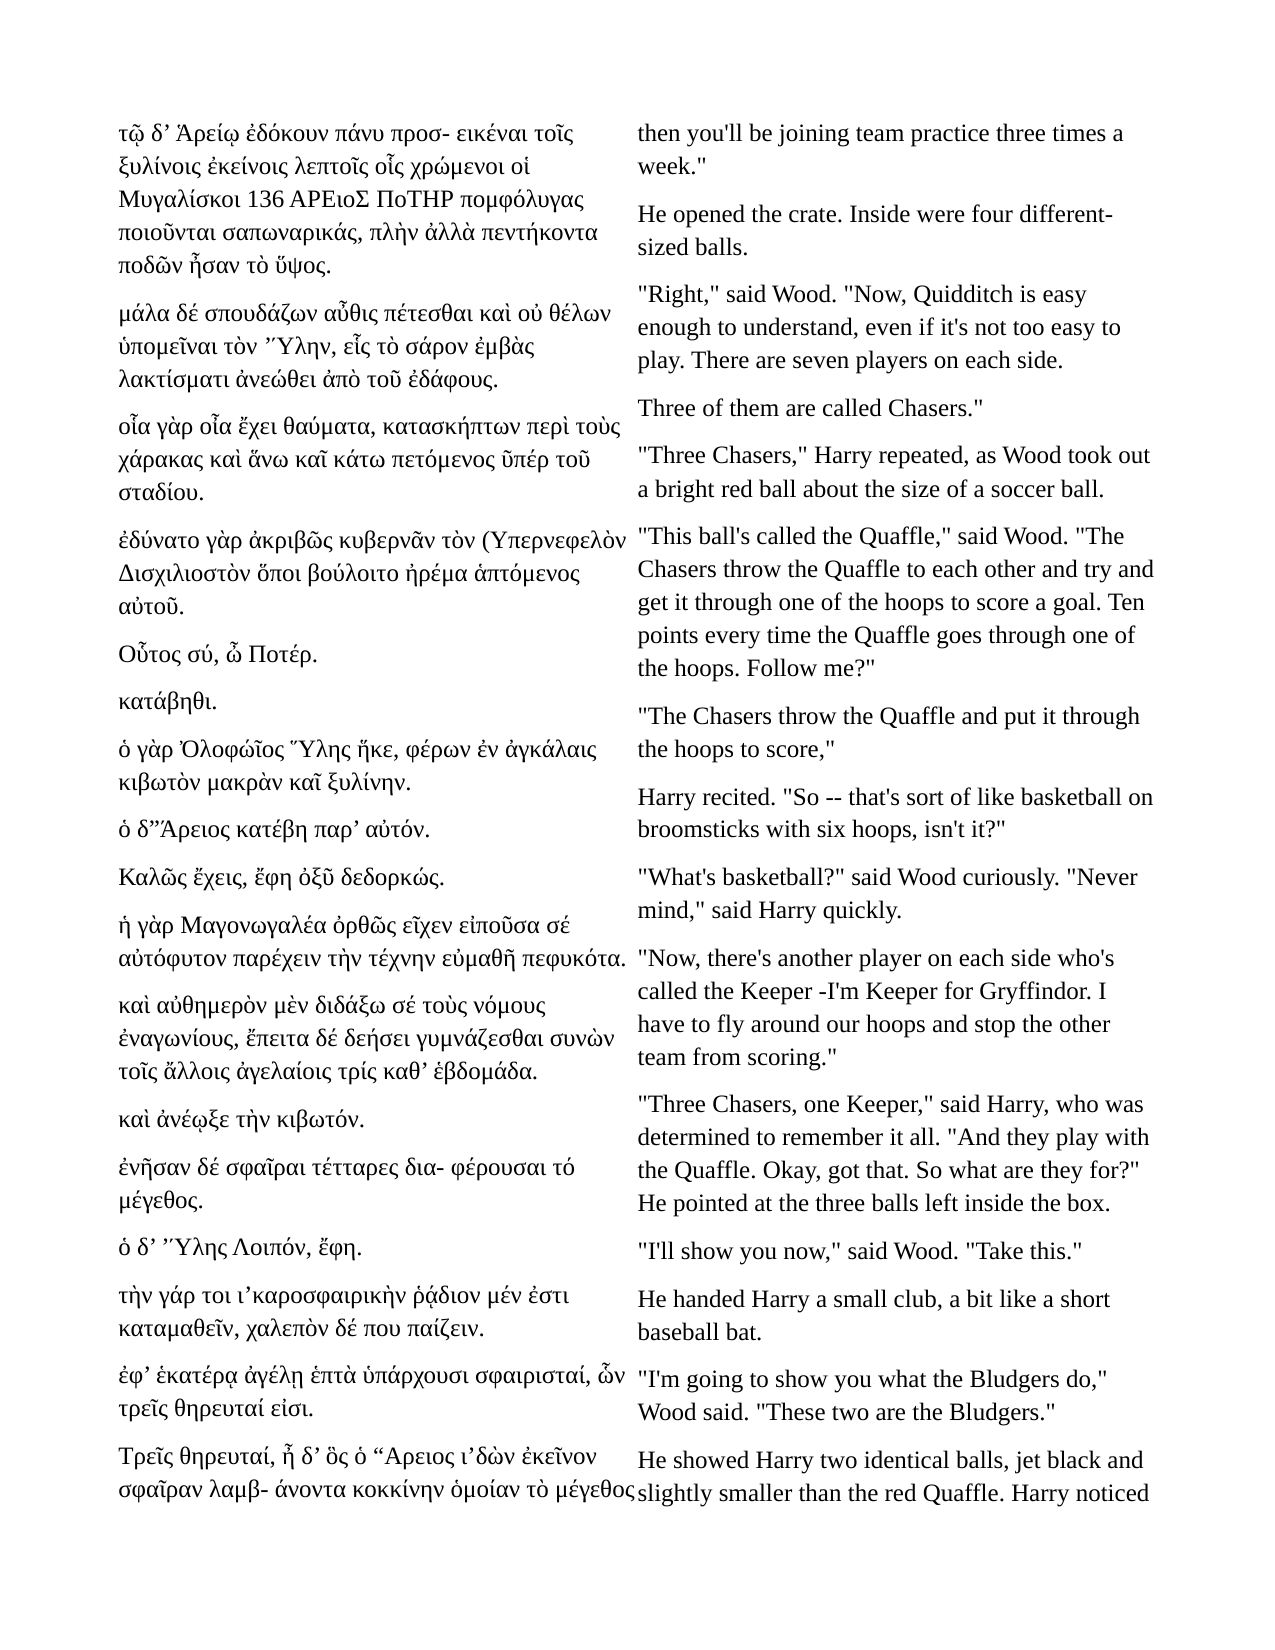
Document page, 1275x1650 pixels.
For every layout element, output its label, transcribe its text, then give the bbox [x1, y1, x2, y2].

table_cell then you'll be joining team practice three times a week." He opened the crate. Inside were four different-sized balls. "Right," said Wood. "Now, Quidditch is easy enough to understand, even if it's not too easy to play. There are seven players on each side. Three of them are called Chasers." "Three Chasers," Harry repeated, as Wood took out a bright red ball about the size of a soccer ball. "This ball's called the Quaffle," said Wood. "The Chasers throw the Quaffle to each other and try and get it through one of the hoops to score a goal. Ten points every time the Quaffle goes through one of the hoops. Follow me?" "The Chasers throw the Quaffle and put it through the hoops to score," Harry recited. "So -- that's sort of like basketball on broomsticks with six hoops, isn't it?" "What's basketball?" said Wood curiously. "Never mind," said Harry quickly. "Now, there's another player on each side who's called the Keeper -I'm Keeper for Gryffindor. I have to fly around our hoops and stop the other team from scoring." "Three Chasers, one Keeper," said Harry, who was determined to remember it all. "And they play with the Quaffle. Okay, got that. So what are they for?" He pointed at the three balls left inside the box. "I'll show you now," said Wood. "Take this." He handed Harry a small club, a bit like a short baseball bat. "I'm going to show you what the Bludgers do," Wood said. "These two are the Bludgers." He showed Harry two identical balls, jet black and slightly smaller than the red Quaffle. Harry noticed [638, 118, 1157, 1507]
table_cell τῷ δ’ Ἁρείῳ ἐδόκουν πάνυ προσ- εικέναι τοῖς ξυλίνοις ἐκείνοις λεπτοῖς οἷς χρώμενοι οἱ Μυγαλίσκοι 136 ΑΡΕιοΣ ΠοΤΗΡ πομφόλυγας ποιοῦνται σαπωναρικάς, πλὴν ἀλλὰ πεντήκοντα ποδῶν ἦσαν τὸ ὕψος. μάλα δέ σπουδάζων αὖθις πέτεσθαι καὶ οὐ θέλων ὑπομεῖναι τὸν ’Ύλην, εἷς τὸ σάρον ἐμβὰς λακτίσματι ἀνεώθει ἀπὸ τοῦ ἐδάφους. οἷα γὰρ οἶα ἔχει θαύματα, κατασκήπτων περὶ τοὺς χάρακας καὶ ἅνω καῖ κάτω πετόμενος ῦπέρ τοῦ σταδίου. ἐδύνατο γὰρ ἀκριβῶς κυβερνᾶν τὸν (Υπερνεφελὸν Δισχιλιοστὸν ὅποι βούλοιτο ἠρέμα ἁπτόμενος αὐτοῦ. Οὗτος σύ, ὦ Ποτέρ. κατάβηθι. ὁ γὰρ Ὀλοφώῖος Ὕλης ἥκε, φέρων ἐν ἀγκάλαις κιβωτὸν μακρὰν καῖ ξυλίνην. ὁ δ”Άρειος κατέβη παρ’ αὐτόν. Καλῶς ἔχεις, ἔφη ὀξῦ δεδορκώς. ἡ γὰρ Μαγονωγαλέα ὀρθῶς εῖχεν εἰποῦσα σέ αὐτόφυτον παρέχειν τὴν τέχνην εὐμαθῆ πεφυκότα. καὶ αὐθημερὸν μὲν διδάξω σέ τοὺς νόμους ἐναγωνίους, ἔπειτα δέ δεήσει γυμνάζεσθαι συνὼν τοῖς ἄλλοις ἀγελαίοις τρίς καθ’ ἑβδομάδα. καὶ ἀνέῳξε τὴν κιβωτόν. ἐνῆσαν δέ σφαῖραι τέτταρες δια- φέρουσαι τό μέγεθος. ὁ δ’ ’Ύλης Λοιπόν, ἔφη. τὴν γάρ τοι ι’καροσφαιρικὴν ῥᾴδιον μέν ἐστι καταμαθεῖν, χαλεπὸν δέ που παίζειν. ἐφ’ ἑκατέρᾳ ἀγέλῃ ἑπτὰ ὑπάρχουσι σφαιρισταί, ὧν τρεῖς θηρευταί εἰσι. Τρεῖς θηρευταί, ἦ δ’ ὃς ὁ “Αρειος ι’δὼν ἐκεῖνον σφαῖραν λαμβ- άνοντα κοκκίνην ὁμοίαν τὸ μέγεθος [118, 118, 637, 1507]
